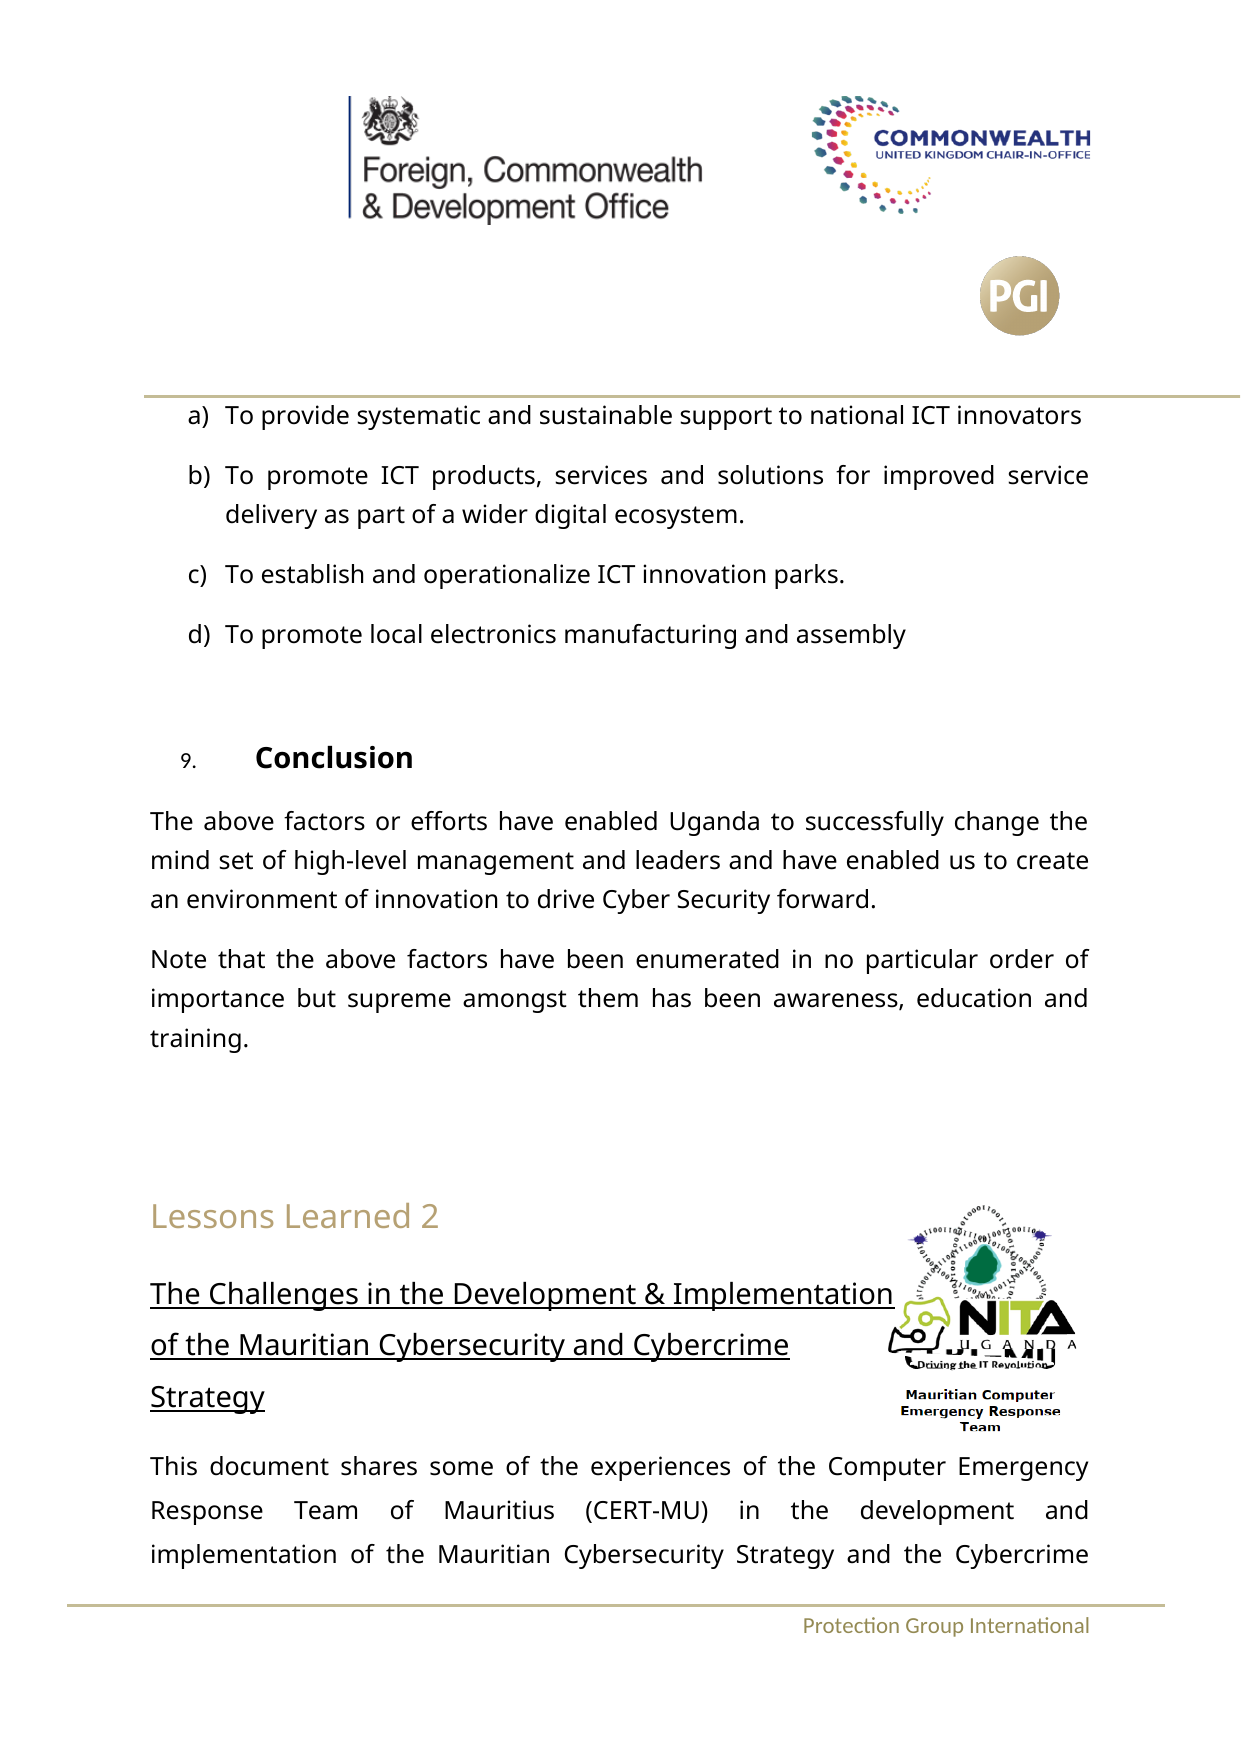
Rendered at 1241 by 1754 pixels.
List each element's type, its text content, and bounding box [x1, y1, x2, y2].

list To establish and operationalize ICT innovation parks. [187, 557, 1090, 591]
list To promote local electronics manufacturing and assembly [187, 617, 1090, 651]
text The Challenges in the Development & Implementation of the Mauritian Cybersecurity and Cybercrime Strategy [150, 1273, 1015, 1416]
text [965, 1273, 1090, 1416]
list Conclusion [179, 737, 1090, 777]
text This document shares some of the experiences of the Computer Emergency Response Team of Mauritius (CERT-MU) in the development and implementation of the Mauritian Cybersecurity Strategy and the Cybercrime [150, 1449, 1090, 1571]
text Note that the above factors have been enumerated in no particular order of importance but supreme amongst them has been awareness, education and training. [150, 942, 1090, 1054]
text The above factors or efforts have enabled Uganda to successfully change the mind set of high-level management and leaders and have enabled us to create an environment of innovation to drive Cyber Security forward. [150, 804, 1090, 916]
list To promote ICT products, services and solutions for improved service delivery as part of a wider digital ecosystem. [187, 458, 1090, 531]
list To provide systematic and sustainable support to national ICT innovators [187, 398, 1090, 432]
text Lessons Learned 2 [150, 1193, 1090, 1239]
